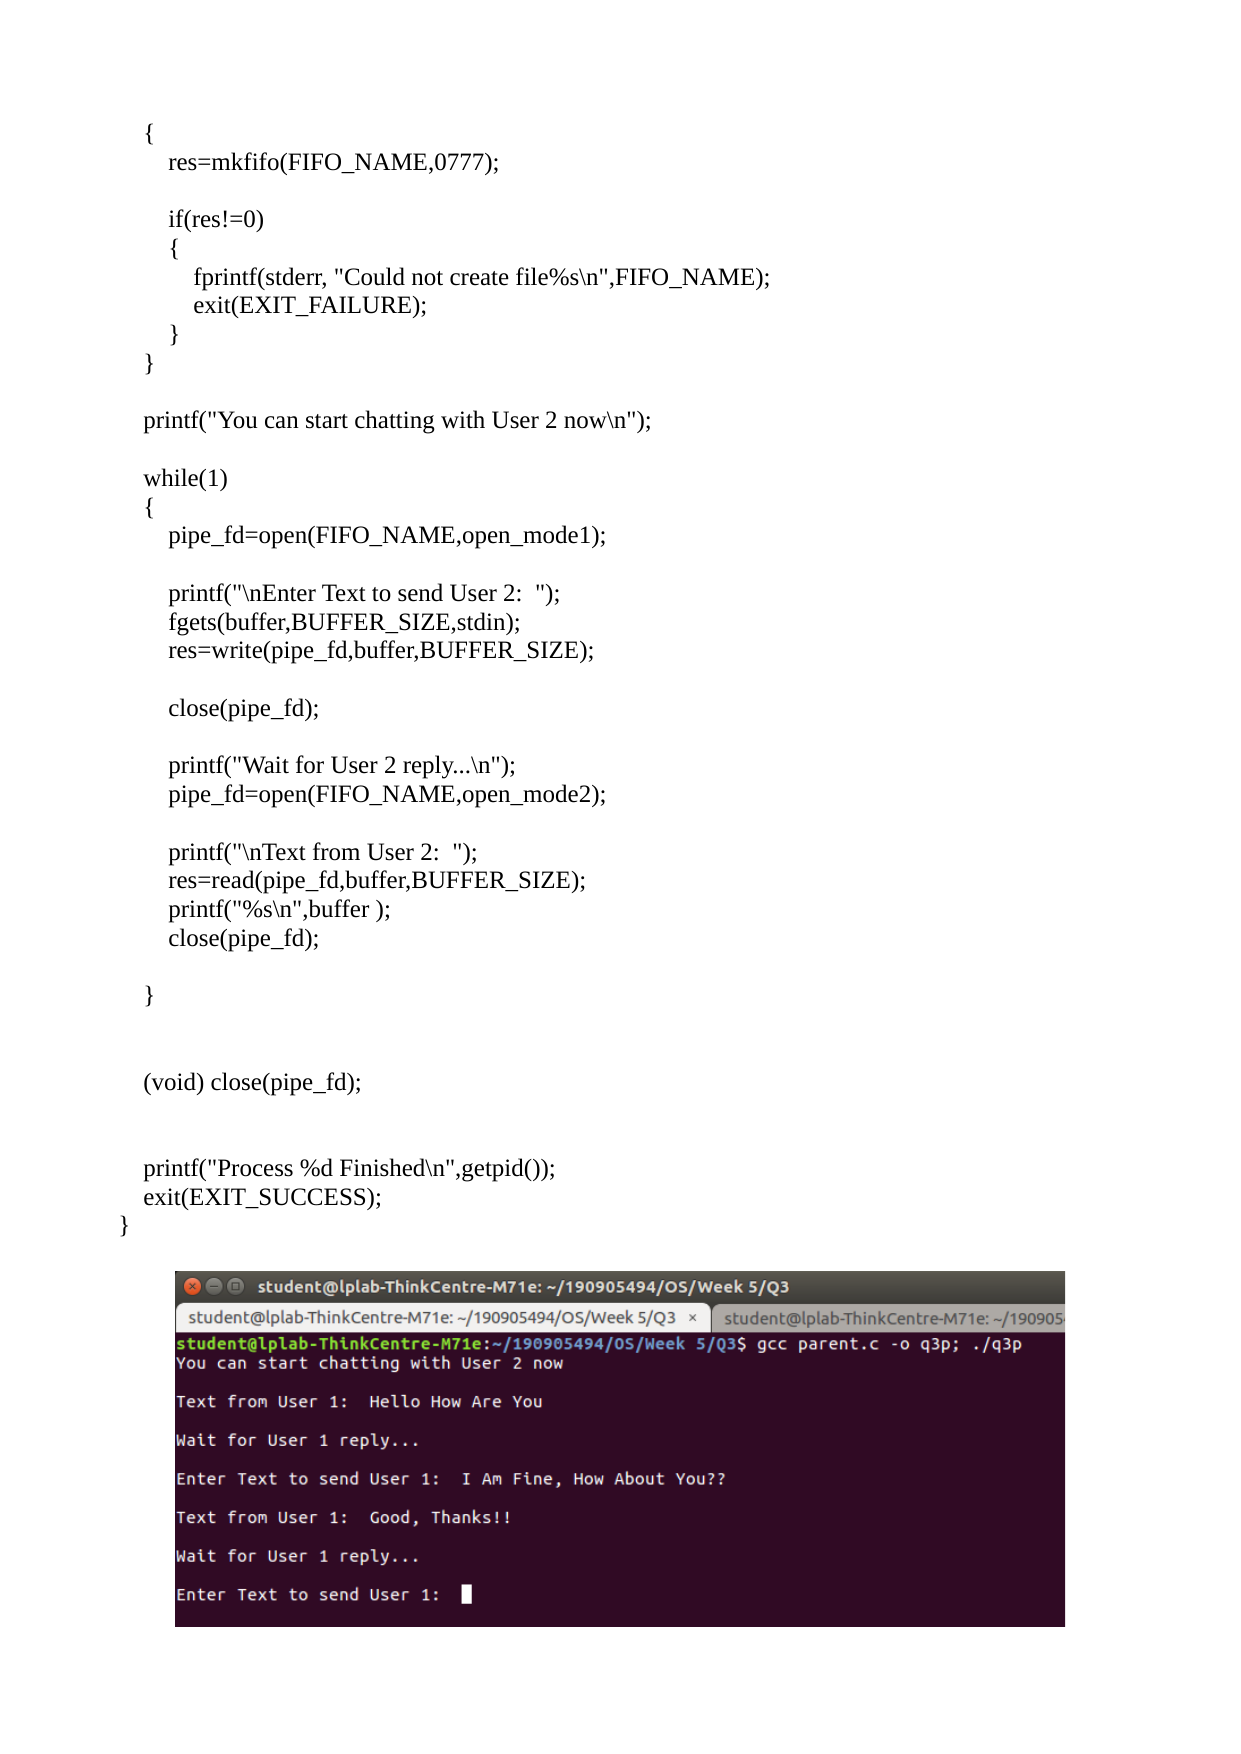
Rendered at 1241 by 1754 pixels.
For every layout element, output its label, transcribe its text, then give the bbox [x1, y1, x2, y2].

text exit(EXIT_FAILURE); [118, 291, 1122, 319]
text res=mkfifo(FIFO_NAME,0777); [118, 147, 1122, 176]
text { [118, 492, 1122, 521]
text printf("\nText from User 2: "); [118, 837, 1122, 866]
text pipe_fd=open(FIFO_NAME,open_mode2); [118, 779, 1122, 808]
text } [118, 348, 1122, 377]
text printf("Process %d Finished\n",getpid()); [118, 1153, 1122, 1182]
text } [118, 981, 1122, 1009]
text printf("Wait for User 2 reply...\n"); [118, 751, 1122, 779]
text res=write(pipe_fd,buffer,BUFFER_SIZE); [118, 636, 1122, 664]
text printf("%s\n",buffer ); [118, 894, 1122, 923]
text } [118, 1211, 1122, 1239]
picture [175, 1271, 1066, 1627]
text fgets(buffer,BUFFER_SIZE,stdin); [118, 607, 1122, 636]
text (void) close(pipe_fd); [118, 1067, 1122, 1096]
text while(1) [118, 463, 1122, 492]
text { [118, 118, 1122, 147]
text printf("You can start chatting with User 2 now\n"); [118, 406, 1122, 434]
text res=read(pipe_fd,buffer,BUFFER_SIZE); [118, 866, 1122, 894]
text if(res!=0) [118, 204, 1122, 233]
text close(pipe_fd); [118, 923, 1122, 952]
text pipe_fd=open(FIFO_NAME,open_mode1); [118, 521, 1122, 549]
text } [118, 319, 1122, 348]
text exit(EXIT_SUCCESS); [118, 1182, 1122, 1211]
text { [118, 233, 1122, 262]
text close(pipe_fd); [118, 693, 1122, 722]
text fprintf(stderr, "Could not create file%s\n",FIFO_NAME); [118, 262, 1122, 291]
text printf("\nEnter Text to send User 2: "); [118, 578, 1122, 607]
